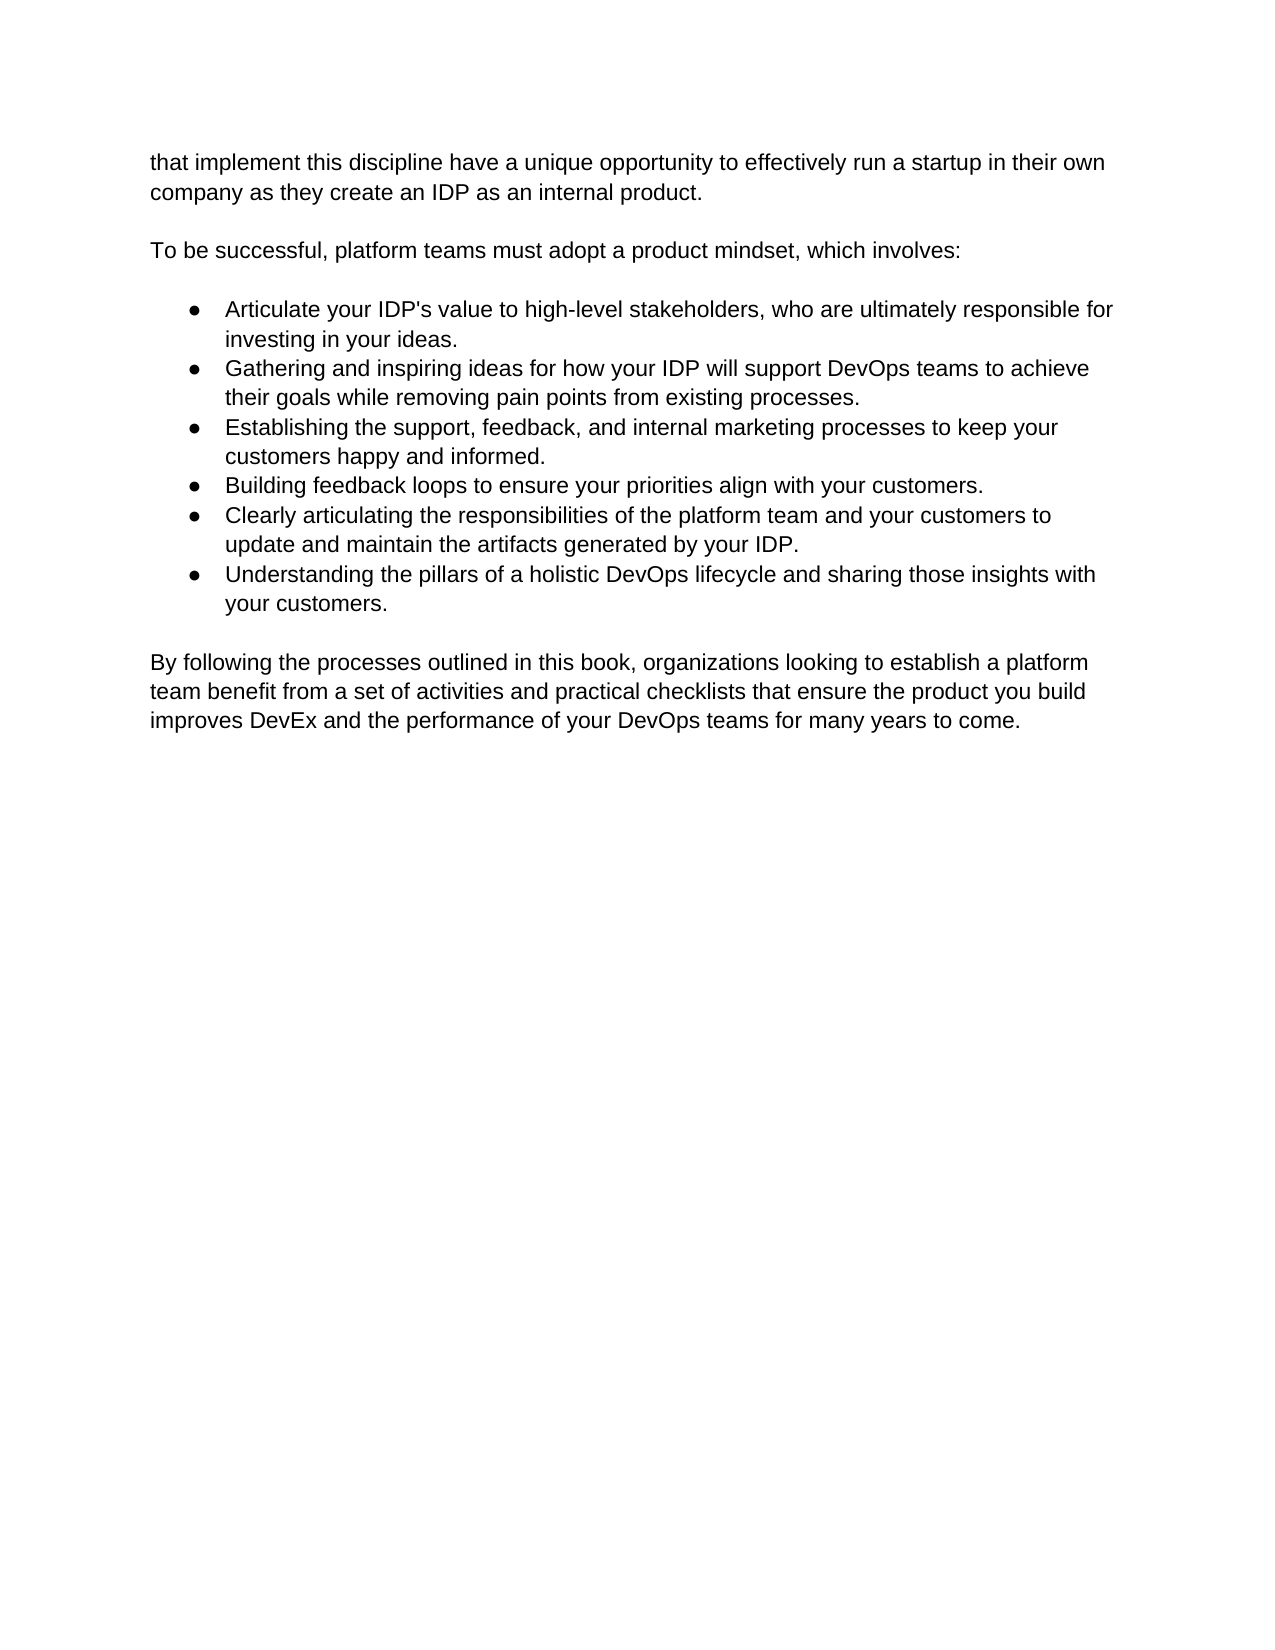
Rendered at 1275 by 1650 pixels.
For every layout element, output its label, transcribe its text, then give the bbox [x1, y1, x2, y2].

list Understanding the pillars of a holistic DevOps lifecycle and sharing those insights with your customers. [187, 561, 1125, 616]
list Clearly articulating the responsibilities of the platform team and your customers to update and maintain the artifacts generated by your IDP. [187, 502, 1125, 557]
text that implement this discipline have a unique opportunity to effectively run a startup in their own company as they create an IDP as an internal product. [150, 150, 1125, 205]
list Gathering and inspiring ideas for how your IDP will support DevOps teams to achieve their goals while removing pain points from existing processes. [187, 356, 1125, 411]
text By following the processes outlined in this book, organizations looking to establish a platform team benefit from a set of activities and practical checklists that ensure the product you build improves DevEx and the performance of your DevOps teams for many years to come. [150, 649, 1125, 734]
list Establishing the support, feedback, and internal marketing processes to keep your customers happy and informed. [187, 414, 1125, 469]
list Articulate your IDP's value to high-level stakeholders, who are ultimately responsible for investing in your ideas. [187, 297, 1125, 352]
list Building feedback loops to ensure your priorities align with your customers. [187, 473, 1125, 499]
text To be successful, platform teams must adopt a product mindset, which involves: [150, 238, 1125, 264]
